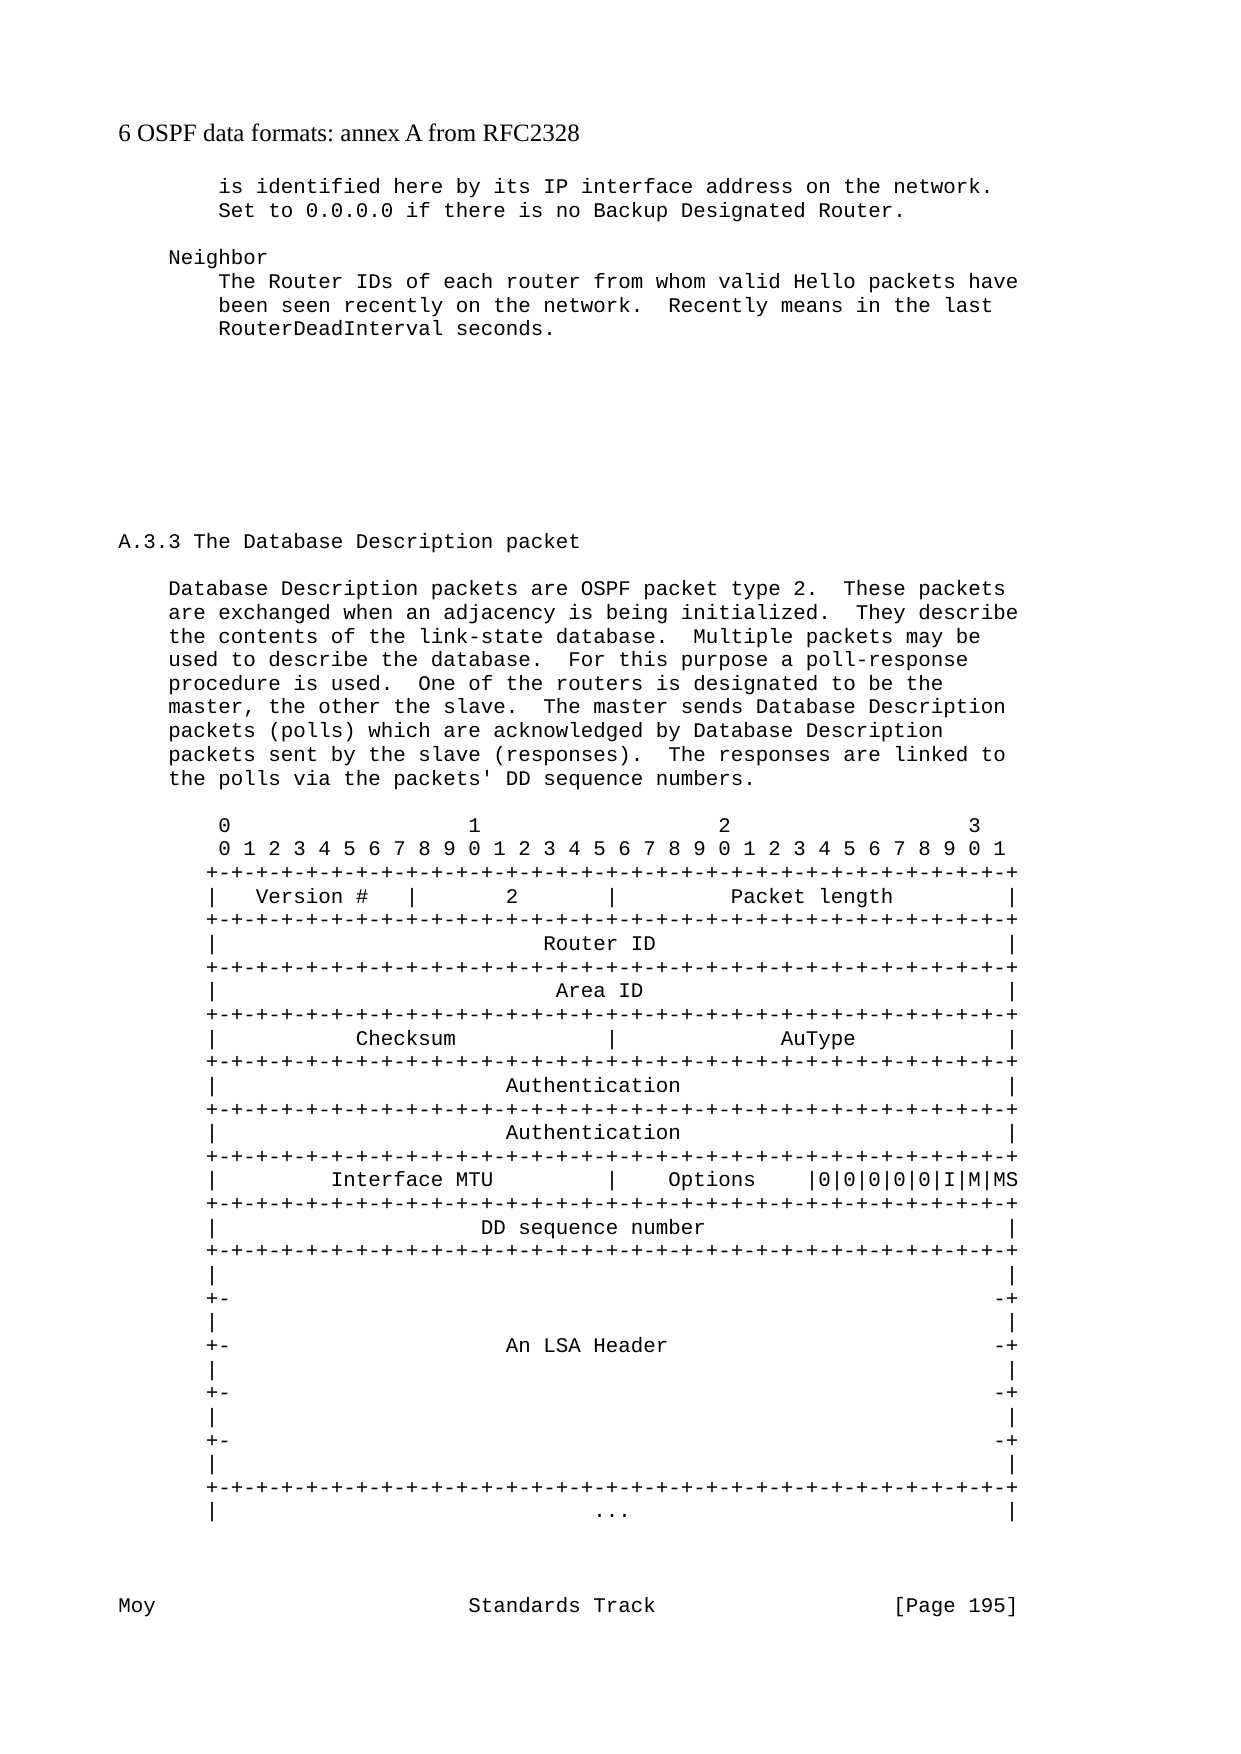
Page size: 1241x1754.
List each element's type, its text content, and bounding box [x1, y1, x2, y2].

text +-+-+-+-+-+-+-+-+-+-+-+-+-+-+-+-+-+-+-+-+-+-+-+-+-+-+-+-+-+-+-+-+ [118, 957, 1122, 980]
text +-+-+-+-+-+-+-+-+-+-+-+-+-+-+-+-+-+-+-+-+-+-+-+-+-+-+-+-+-+-+-+-+ [118, 1004, 1122, 1028]
text | ... | [118, 1501, 1122, 1524]
text been seen recently on the network. Recently means in the last [118, 294, 1122, 318]
text | Checksum | AuType | [118, 1028, 1122, 1051]
text packets (polls) which are acknowledged by Database Description [118, 720, 1122, 744]
text The Router IDs of each router from whom valid Hello packets have [118, 271, 1122, 294]
text +- -+ [118, 1429, 1122, 1453]
text | Router ID | [118, 933, 1122, 957]
text +-+-+-+-+-+-+-+-+-+-+-+-+-+-+-+-+-+-+-+-+-+-+-+-+-+-+-+-+-+-+-+-+ [118, 1193, 1122, 1217]
text +-+-+-+-+-+-+-+-+-+-+-+-+-+-+-+-+-+-+-+-+-+-+-+-+-+-+-+-+-+-+-+-+ [118, 909, 1122, 933]
text +- -+ [118, 1382, 1122, 1406]
text master, the other the slave. The master sends Database Description [118, 697, 1122, 720]
text +- An LSA Header -+ [118, 1335, 1122, 1359]
text | Authentication | [118, 1075, 1122, 1098]
text | | [118, 1359, 1122, 1382]
text 0 1 2 3 4 5 6 7 8 9 0 1 2 3 4 5 6 7 8 9 0 1 2 3 4 5 6 7 8 9 0 1 [118, 838, 1122, 862]
text Set to 0.0.0.0 if there is no Backup Designated Router. [118, 200, 1122, 224]
text | Interface MTU | Options |0|0|0|0|0|I|M|MS [118, 1169, 1122, 1193]
text the contents of the link-state database. Multiple packets may be [118, 626, 1122, 649]
text RouterDeadInterval seconds. [118, 318, 1122, 342]
text | Version # | 2 | Packet length | [118, 886, 1122, 909]
text Neighbor [118, 247, 1122, 271]
text +-+-+-+-+-+-+-+-+-+-+-+-+-+-+-+-+-+-+-+-+-+-+-+-+-+-+-+-+-+-+-+-+ [118, 1146, 1122, 1169]
text +-+-+-+-+-+-+-+-+-+-+-+-+-+-+-+-+-+-+-+-+-+-+-+-+-+-+-+-+-+-+-+-+ [118, 1477, 1122, 1501]
text | | [118, 1406, 1122, 1429]
text +-+-+-+-+-+-+-+-+-+-+-+-+-+-+-+-+-+-+-+-+-+-+-+-+-+-+-+-+-+-+-+-+ [118, 1098, 1122, 1122]
text Moy Standards Track [Page 195] [118, 1595, 1122, 1619]
text 0 1 2 3 [118, 815, 1122, 838]
text | | [118, 1311, 1122, 1335]
text | | [118, 1264, 1122, 1288]
text | DD sequence number | [118, 1217, 1122, 1240]
text | | [118, 1453, 1122, 1477]
text are exchanged when an adjacency is being initialized. They describe [118, 602, 1122, 626]
text +-+-+-+-+-+-+-+-+-+-+-+-+-+-+-+-+-+-+-+-+-+-+-+-+-+-+-+-+-+-+-+-+ [118, 1051, 1122, 1075]
text +-+-+-+-+-+-+-+-+-+-+-+-+-+-+-+-+-+-+-+-+-+-+-+-+-+-+-+-+-+-+-+-+ [118, 1240, 1122, 1264]
text | Authentication | [118, 1122, 1122, 1146]
text the polls via the packets' DD sequence numbers. [118, 767, 1122, 791]
text packets sent by the slave (responses). The responses are linked to [118, 744, 1122, 767]
text Database Description packets are OSPF packet type 2. These packets [118, 578, 1122, 602]
text +-+-+-+-+-+-+-+-+-+-+-+-+-+-+-+-+-+-+-+-+-+-+-+-+-+-+-+-+-+-+-+-+ [118, 862, 1122, 886]
text is identified here by its IP interface address on the network. [118, 176, 1122, 200]
text used to describe the database. For this purpose a poll-response [118, 649, 1122, 673]
text | Area ID | [118, 980, 1122, 1004]
text procedure is used. One of the routers is designated to be the [118, 673, 1122, 697]
text A.3.3 The Database Description packet [118, 531, 1122, 555]
text +- -+ [118, 1288, 1122, 1311]
